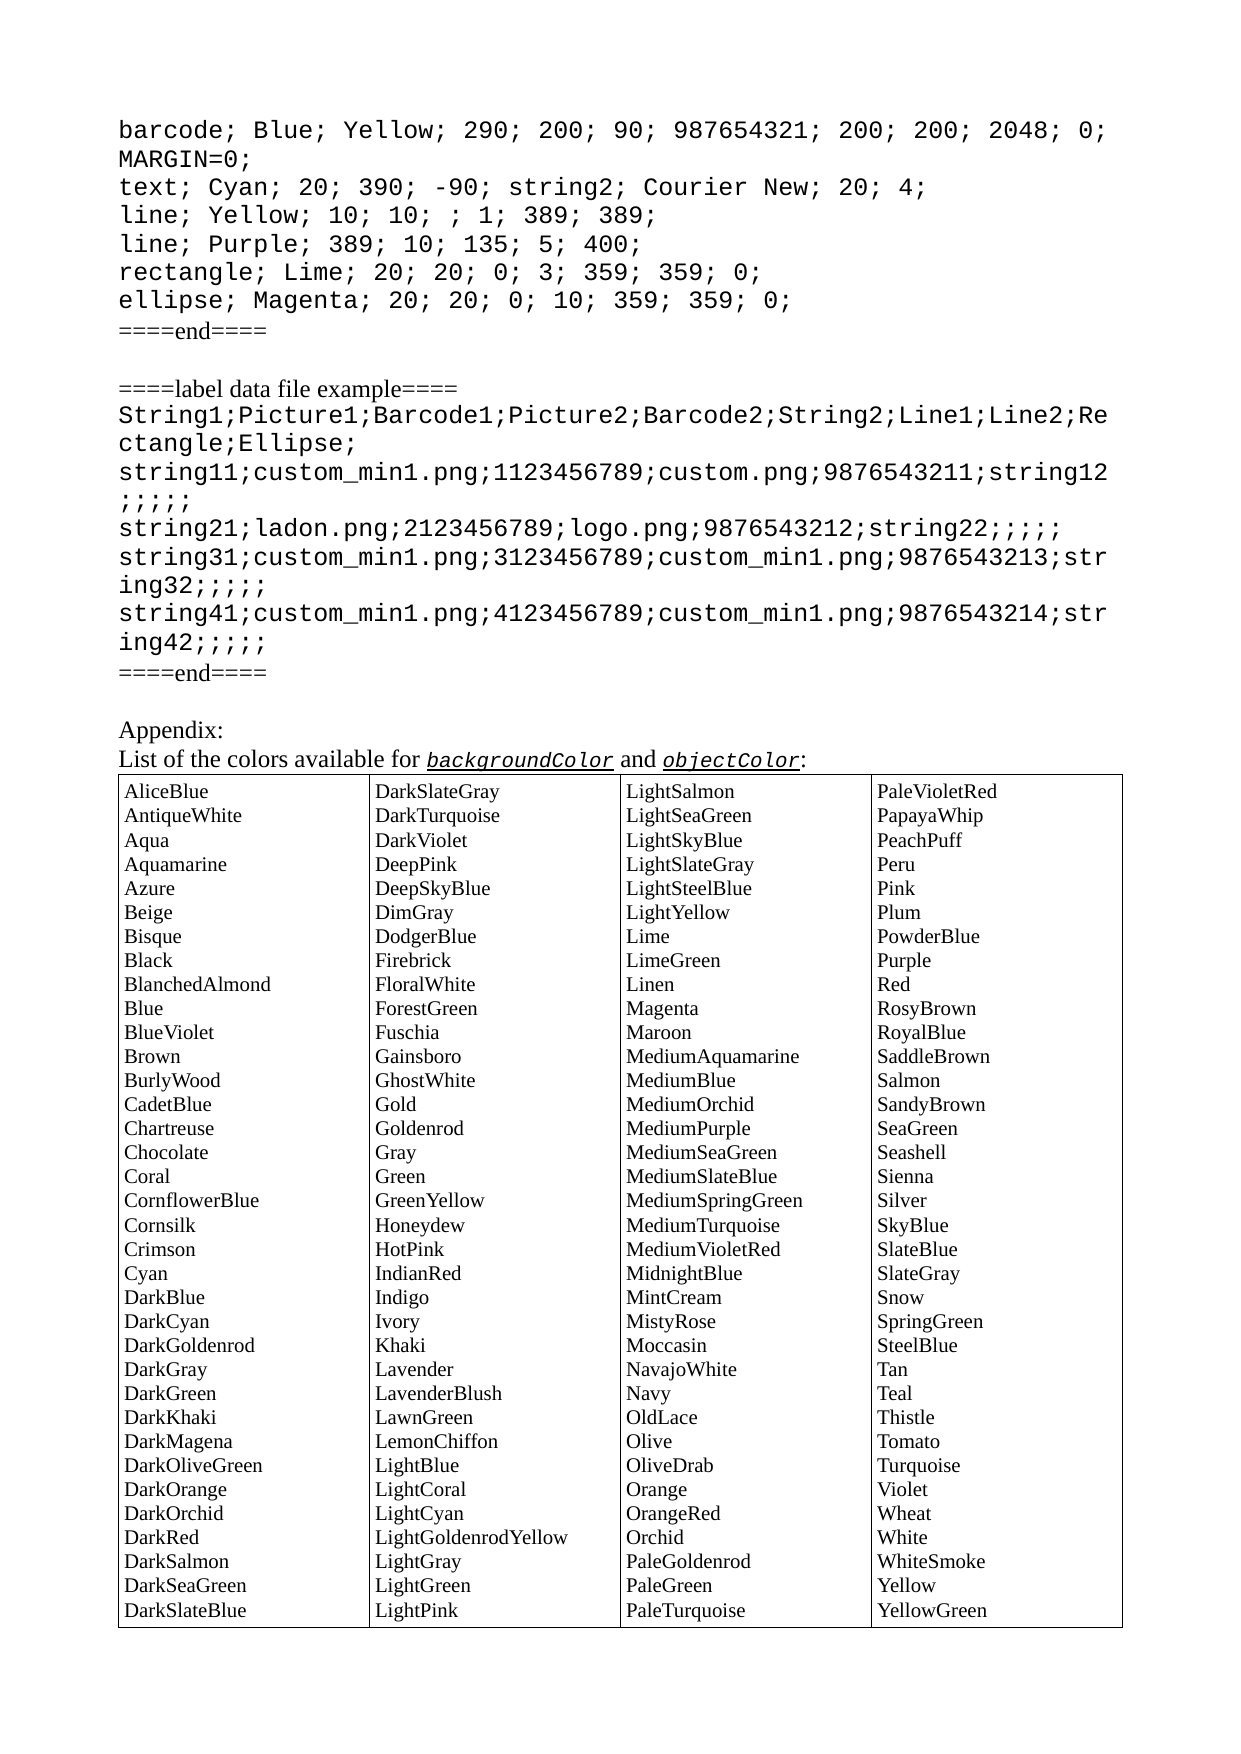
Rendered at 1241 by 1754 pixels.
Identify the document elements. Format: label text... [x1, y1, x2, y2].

text ====label data file example==== [118, 374, 1122, 403]
text string11;custom_min1.png;1123456789;custom.png;9876543211;string12;;;;; [118, 459, 1122, 516]
text rectangle; Lime; 20; 20; 0; 3; 359; 359; 0; [118, 260, 1122, 288]
text text; Cyan; 20; 390; -90; string2; Courier New; 20; 4; [118, 175, 1122, 203]
text ====end==== [118, 316, 1122, 345]
text barcode; Blue; Yellow; 290; 200; 90; 987654321; 200; 200; 2048; 0; MARGIN=0; [118, 118, 1122, 175]
text string21;ladon.png;2123456789;logo.png;9876543212;string22;;;;; [118, 516, 1122, 544]
table_header PaleVioletRed PapayaWhip PeachPuff Peru Pink Plum PowderBlue Purple Red RosyBrown RoyalBlue SaddleBrown Salmon SandyBrown SeaGreen Seashell Sienna Silver SkyBlue SlateBlue SlateGray Snow SpringGreen SteelBlue Tan Teal Thistle Tomato Turquoise Violet Wheat White WhiteSmoke Yellow YellowGreen [872, 775, 1122, 1627]
text line; Yellow; 10; 10; ; 1; 389; 389; [118, 203, 1122, 231]
text List of the colors available for backgroundColor and objectColor: [118, 744, 1122, 773]
text line; Purple; 389; 10; 135; 5; 400; [118, 231, 1122, 260]
text string31;custom_min1.png;3123456789;custom_min1.png;9876543213;string32;;;;; [118, 544, 1122, 601]
table_header DarkSlateGray DarkTurquoise DarkViolet DeepPink DeepSkyBlue DimGray DodgerBlue Firebrick FloralWhite ForestGreen Fuschia Gainsboro GhostWhite Gold Goldenrod Gray Green GreenYellow Honeydew HotPink IndianRed Indigo Ivory Khaki Lavender LavenderBlush LawnGreen LemonChiffon LightBlue LightCoral LightCyan LightGoldenrodYellow LightGray LightGreen LightPink [370, 775, 620, 1627]
text String1;Picture1;Barcode1;Picture2;Barcode2;String2;Line1;Line2;Rectangle;Ellipse; [118, 403, 1122, 459]
text Appendix: [118, 715, 1122, 744]
table_header LightSalmon LightSeaGreen LightSkyBlue LightSlateGray LightSteelBlue LightYellow Lime LimeGreen Linen Magenta Maroon MediumAquamarine MediumBlue MediumOrchid MediumPurple MediumSeaGreen MediumSlateBlue MediumSpringGreen MediumTurquoise MediumVioletRed MidnightBlue MintCream MistyRose Moccasin NavajoWhite Navy OldLace Olive OliveDrab Orange OrangeRed Orchid PaleGoldenrod PaleGreen PaleTurquoise [621, 775, 871, 1627]
text string41;custom_min1.png;4123456789;custom_min1.png;9876543214;string42;;;;; [118, 601, 1122, 658]
text ellipse; Magenta; 20; 20; 0; 10; 359; 359; 0; [118, 288, 1122, 316]
table_header AliceBlue AntiqueWhite Aqua Aquamarine Azure Beige Bisque Black BlanchedAlmond Blue BlueViolet Brown BurlyWood CadetBlue Chartreuse Chocolate Coral CornflowerBlue Cornsilk Crimson Cyan DarkBlue DarkCyan DarkGoldenrod DarkGray DarkGreen DarkKhaki DarkMagena DarkOliveGreen DarkOrange DarkOrchid DarkRed DarkSalmon DarkSeaGreen DarkSlateBlue [119, 775, 369, 1627]
text ====end==== [118, 658, 1122, 686]
